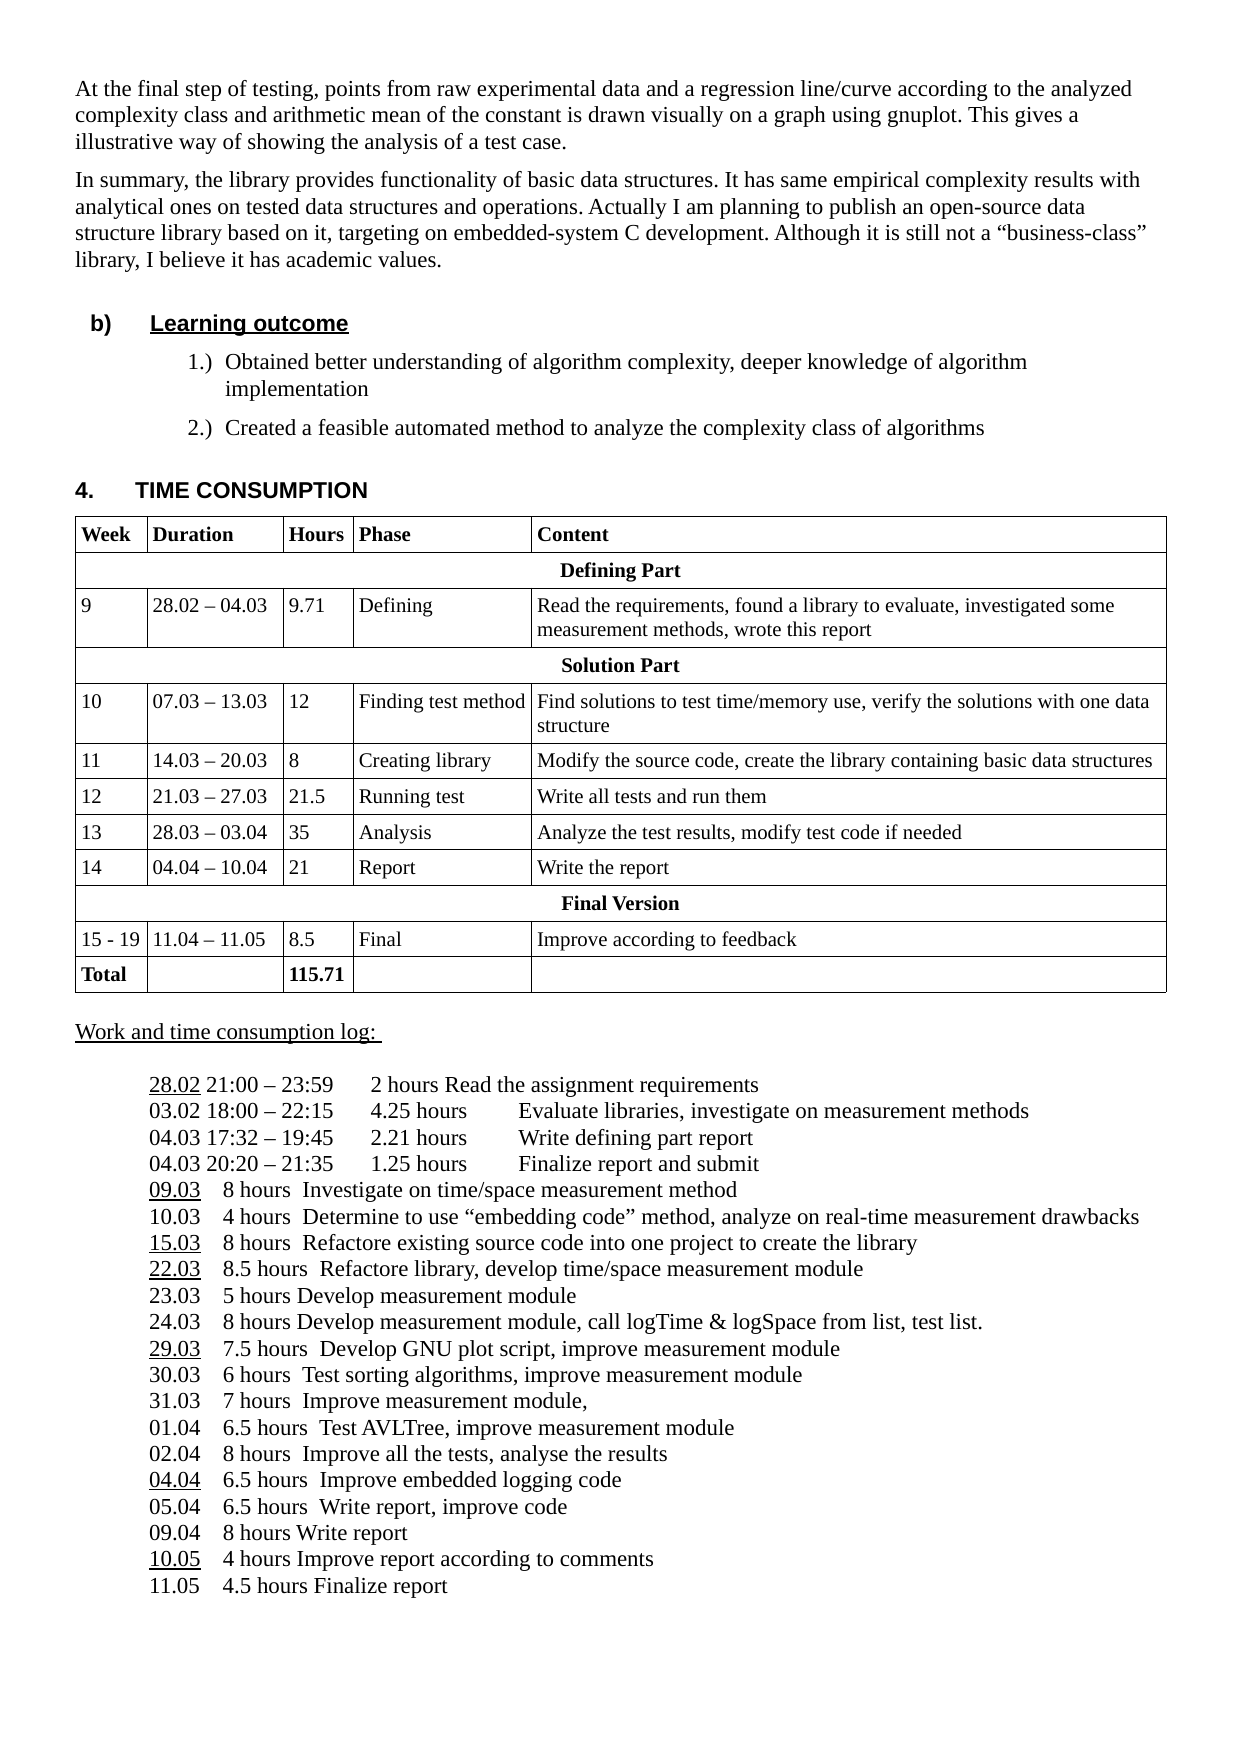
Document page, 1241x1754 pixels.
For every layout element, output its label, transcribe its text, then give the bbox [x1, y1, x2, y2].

table_cell Total [76, 957, 147, 992]
text 09.03 8 hours Investigate on time/space measurement method [75, 1176, 1165, 1203]
table_cell Modify the source code, create the library containing basic data structures [532, 744, 1166, 778]
text 03.02 18:00 – 22:15 4.25 hours Evaluate libraries, investigate on measurement methods [75, 1097, 1165, 1124]
text In summary, the library provides functionality of basic data structures. It has same empirical complexity results with analytical ones on tested data structures and operations. Actually I am planning to publish an open-source data structure library based on it, targeting on embedded-system C development. Although it is still not a “business-class” library, I believe it has academic values. [75, 167, 1165, 272]
table_cell 21.5 [284, 779, 353, 814]
text 05.04 6.5 hours Write report, improve code [75, 1493, 1165, 1519]
table_cell Defining Part [76, 553, 1166, 587]
subtitle Learning outcome [75, 309, 1165, 336]
table_header Phase [354, 517, 531, 552]
text 02.04 8 hours Improve all the tests, analyse the results [75, 1440, 1165, 1466]
table_cell Final Version [76, 886, 1166, 921]
table_cell [148, 957, 283, 992]
text 04.03 20:20 – 21:35 1.25 hours Finalize report and submit [75, 1150, 1165, 1176]
table_cell 8.5 [284, 922, 353, 956]
table_cell Write the report [532, 850, 1166, 885]
table_cell 8 [284, 744, 353, 778]
table_header Duration [148, 517, 283, 552]
list Obtained better understanding of algorithm complexity, deeper knowledge of algorithm implementation [187, 348, 1165, 401]
text 31.03 7 hours Improve measurement module, [75, 1387, 1165, 1414]
table_cell 13 [76, 815, 147, 849]
table_cell Write all tests and run them [532, 779, 1166, 814]
table_cell Defining [354, 589, 531, 647]
table_cell 15 - 19 [76, 922, 147, 956]
table_cell 28.03 – 03.04 [148, 815, 283, 849]
table_header Week [76, 517, 147, 552]
table_cell Analysis [354, 815, 531, 849]
text At the final step of testing, points from raw experimental data and a regression line/curve according to the analyzed complexity class and arithmetic mean of the constant is drawn visually on a graph using gnuplot. This gives a illustrative way of showing the analysis of a test case. [75, 75, 1165, 154]
text 09.04 8 hours Write report [75, 1519, 1165, 1545]
text 04.04 6.5 hours Improve embedded logging code [75, 1466, 1165, 1493]
table_cell 21 [284, 850, 353, 885]
list Created a feasible automated method to analyze the complexity class of algorithms [187, 413, 1165, 440]
table_cell 35 [284, 815, 353, 849]
table_cell 28.02 – 04.03 [148, 589, 283, 647]
table_cell Final [354, 922, 531, 956]
text 10.05 4 hours Improve report according to comments [75, 1545, 1165, 1572]
table_cell Find solutions to test time/memory use, verify the solutions with one data structure [532, 684, 1166, 742]
text 10.03 4 hours Determine to use “embedding code” method, analyze on real-time measurement drawbacks [75, 1203, 1165, 1229]
table_cell 14.03 – 20.03 [148, 744, 283, 778]
table_cell Solution Part [76, 648, 1166, 683]
text 30.03 6 hours Test sorting algorithms, improve measurement module [75, 1361, 1165, 1387]
table_cell 07.03 – 13.03 [148, 684, 283, 742]
table_cell 11.04 – 11.05 [148, 922, 283, 956]
table_cell 9.71 [284, 589, 353, 647]
table_header Hours [284, 517, 353, 552]
table_cell 14 [76, 850, 147, 885]
table_cell Finding test method [354, 684, 531, 742]
subtitle Time consumption [75, 477, 1165, 504]
table_cell 12 [76, 779, 147, 814]
table_cell 21.03 – 27.03 [148, 779, 283, 814]
table_header Content [532, 517, 1166, 552]
text 28.02 21:00 – 23:59 2 hours Read the assignment requirements [75, 1045, 1165, 1097]
table_cell 11 [76, 744, 147, 778]
table_cell 10 [76, 684, 147, 742]
table_cell Improve according to feedback [532, 922, 1166, 956]
table_cell 12 [284, 684, 353, 742]
table_cell Report [354, 850, 531, 885]
text Work and time consumption log: [75, 1018, 1165, 1045]
table_cell 04.04 – 10.04 [148, 850, 283, 885]
table_cell 115.71 [284, 957, 353, 992]
table_cell [354, 957, 531, 992]
text 01.04 6.5 hours Test AVLTree, improve measurement module [75, 1414, 1165, 1440]
text 22.03 8.5 hours Refactore library, develop time/space measurement module [75, 1256, 1165, 1282]
text 29.03 7.5 hours Develop GNU plot script, improve measurement module [75, 1334, 1165, 1361]
text 11.05 4.5 hours Finalize report [75, 1572, 1165, 1598]
text 23.03 5 hours Develop measurement module [75, 1282, 1165, 1308]
table_cell Creating library [354, 744, 531, 778]
text 15.03 8 hours Refactore existing source code into one project to create the library [75, 1229, 1165, 1256]
text 24.03 8 hours Develop measurement module, call logTime & logSpace from list, test list. [75, 1308, 1165, 1334]
text 04.03 17:32 – 19:45 2.21 hours Write defining part report [75, 1124, 1165, 1150]
table_cell 9 [76, 589, 147, 647]
table_cell Running test [354, 779, 531, 814]
table_cell Analyze the test results, modify test code if needed [532, 815, 1166, 849]
table_cell Read the requirements, found a library to evaluate, investigated some measurement methods, wrote this report [532, 589, 1166, 647]
table_cell [532, 957, 1166, 992]
